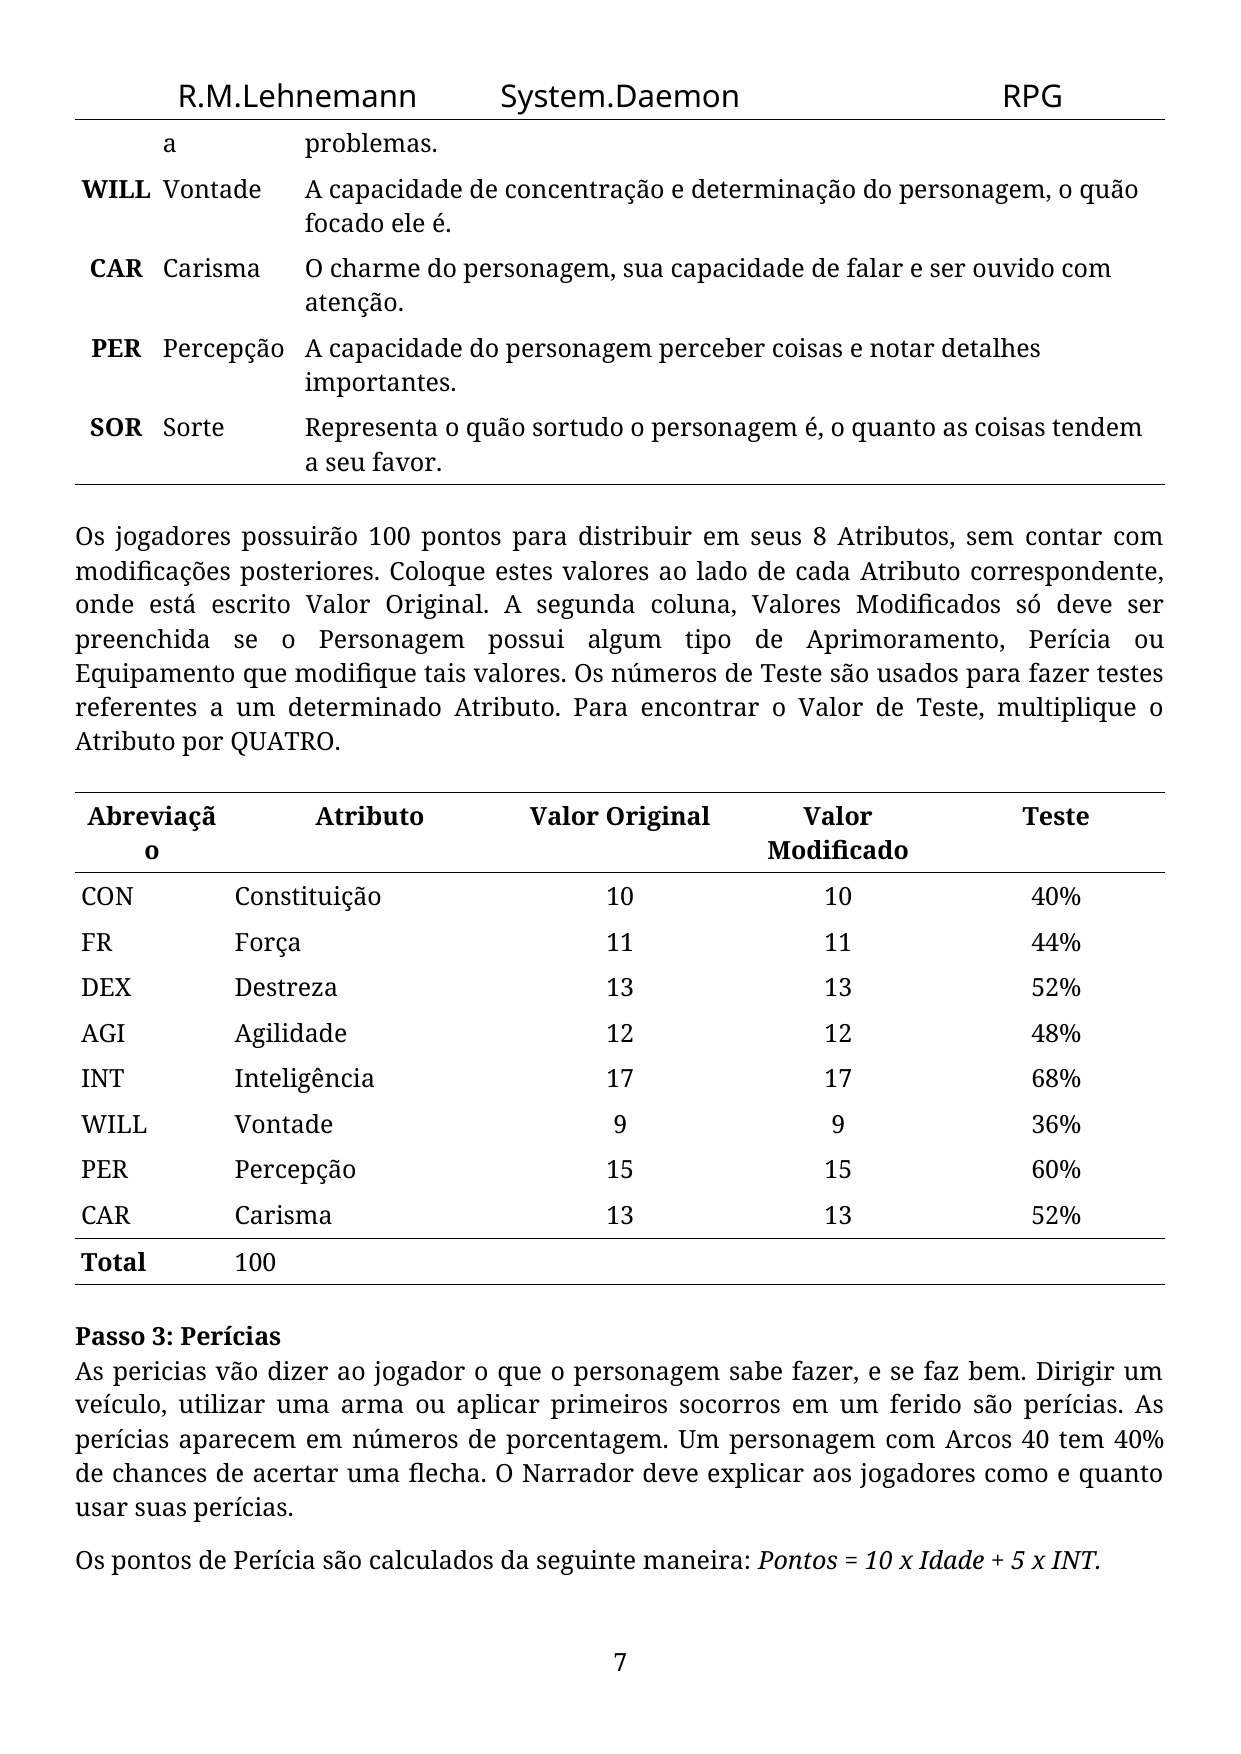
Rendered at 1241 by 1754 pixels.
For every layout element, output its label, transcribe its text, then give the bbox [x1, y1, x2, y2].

table_cell 60% [947, 1146, 1165, 1192]
table_cell Vontade [229, 1101, 511, 1146]
table_cell Inteligência [229, 1055, 511, 1101]
table_cell problemas. [299, 120, 1165, 166]
table_cell 17 [729, 1055, 947, 1101]
table_cell 52% [947, 1192, 1165, 1237]
table_cell a [157, 120, 299, 166]
table_cell CAR [75, 245, 157, 325]
table_cell 10 [729, 873, 947, 919]
table_cell [75, 120, 157, 166]
table_header Valor Modificado [729, 793, 947, 872]
text Os pontos de Perícia são calculados da seguinte maneira: Pontos = 10 x Idade + 5 x INT. [75, 1543, 1165, 1577]
table_cell 68% [947, 1055, 1165, 1101]
table_cell 52% [947, 964, 1165, 1010]
table_cell Sorte [157, 404, 299, 484]
table_header Valor Original [511, 793, 729, 872]
table_cell WILL [75, 166, 157, 245]
table_cell Carisma [229, 1192, 511, 1237]
table_cell Constituição [229, 873, 511, 919]
table_cell 15 [729, 1146, 947, 1192]
text Os jogadores possuirão 100 pontos para distribuir em seus 8 Atributos, sem contar com modificações posteriores. Coloque estes valores ao lado de cada Atributo correspondente, onde está escrito Valor Original. A segunda coluna, Valores Modificados só deve ser preenchida se o Personagem possui algum tipo de Aprimoramento, Perícia ou Equipamento que modifique tais valores. Os números de Teste são usados para fazer testes referentes a um determinado Atributo. Para encontrar o Valor de Teste, multiplique o Atributo por QUATRO. [75, 519, 1165, 757]
table_cell 10 [511, 873, 729, 919]
table_cell Destreza [229, 964, 511, 1010]
table_cell 11 [729, 919, 947, 964]
table_cell Força [229, 919, 511, 964]
table_cell 15 [511, 1146, 729, 1192]
table_cell A capacidade de concentração e determinação do personagem, o quão focado ele é. [299, 166, 1165, 245]
text As pericias vão dizer ao jogador o que o personagem sabe fazer, e se faz bem. Dirigir um veículo, utilizar uma arma ou aplicar primeiros socorros em um ferido são perícias. As perícias aparecem em números de porcentagem. Um personagem com Arcos 40 tem 40% de chances de acertar uma flecha. O Narrador deve explicar aos jogadores como e quanto usar suas perícias. [75, 1353, 1165, 1523]
table_cell 48% [947, 1010, 1165, 1055]
table_cell CAR [75, 1192, 228, 1237]
table_cell 17 [511, 1055, 729, 1101]
table_cell 11 [511, 919, 729, 964]
table_cell PER [75, 1146, 228, 1192]
table_cell SOR [75, 404, 157, 484]
table_header Atributo [229, 793, 511, 872]
table_cell Percepção [157, 325, 299, 404]
table_cell Agilidade [229, 1010, 511, 1055]
text Passo 3: Perícias [75, 1319, 1165, 1353]
table_cell WILL [75, 1101, 228, 1146]
table_cell 12 [511, 1010, 729, 1055]
table_header Teste [947, 793, 1165, 872]
table_cell 36% [947, 1101, 1165, 1146]
table_cell Total [75, 1239, 228, 1284]
table_cell A capacidade do personagem perceber coisas e notar detalhes importantes. [299, 325, 1165, 404]
table_header Abreviação [75, 793, 228, 872]
table_cell 100 [229, 1239, 511, 1284]
table_cell PER [75, 325, 157, 404]
table_cell AGI [75, 1010, 228, 1055]
table_cell 40% [947, 873, 1165, 919]
table_cell 13 [729, 964, 947, 1010]
table_cell 13 [511, 1192, 729, 1237]
table_cell Vontade [157, 166, 299, 245]
table_cell DEX [75, 964, 228, 1010]
table_cell 12 [729, 1010, 947, 1055]
table_cell Percepção [229, 1146, 511, 1192]
table_cell Carisma [157, 245, 299, 325]
table_cell Representa o quão sortudo o personagem é, o quanto as coisas tendem a seu favor. [299, 404, 1165, 484]
table_cell O charme do personagem, sua capacidade de falar e ser ouvido com atenção. [299, 245, 1165, 325]
table_cell CON [75, 873, 228, 919]
table_cell 13 [511, 964, 729, 1010]
table_cell 13 [729, 1192, 947, 1237]
table_cell 9 [511, 1101, 729, 1146]
table_cell FR [75, 919, 228, 964]
table_cell INT [75, 1055, 228, 1101]
table_cell 9 [729, 1101, 947, 1146]
table_cell [511, 1239, 1165, 1284]
table_cell 44% [947, 919, 1165, 964]
